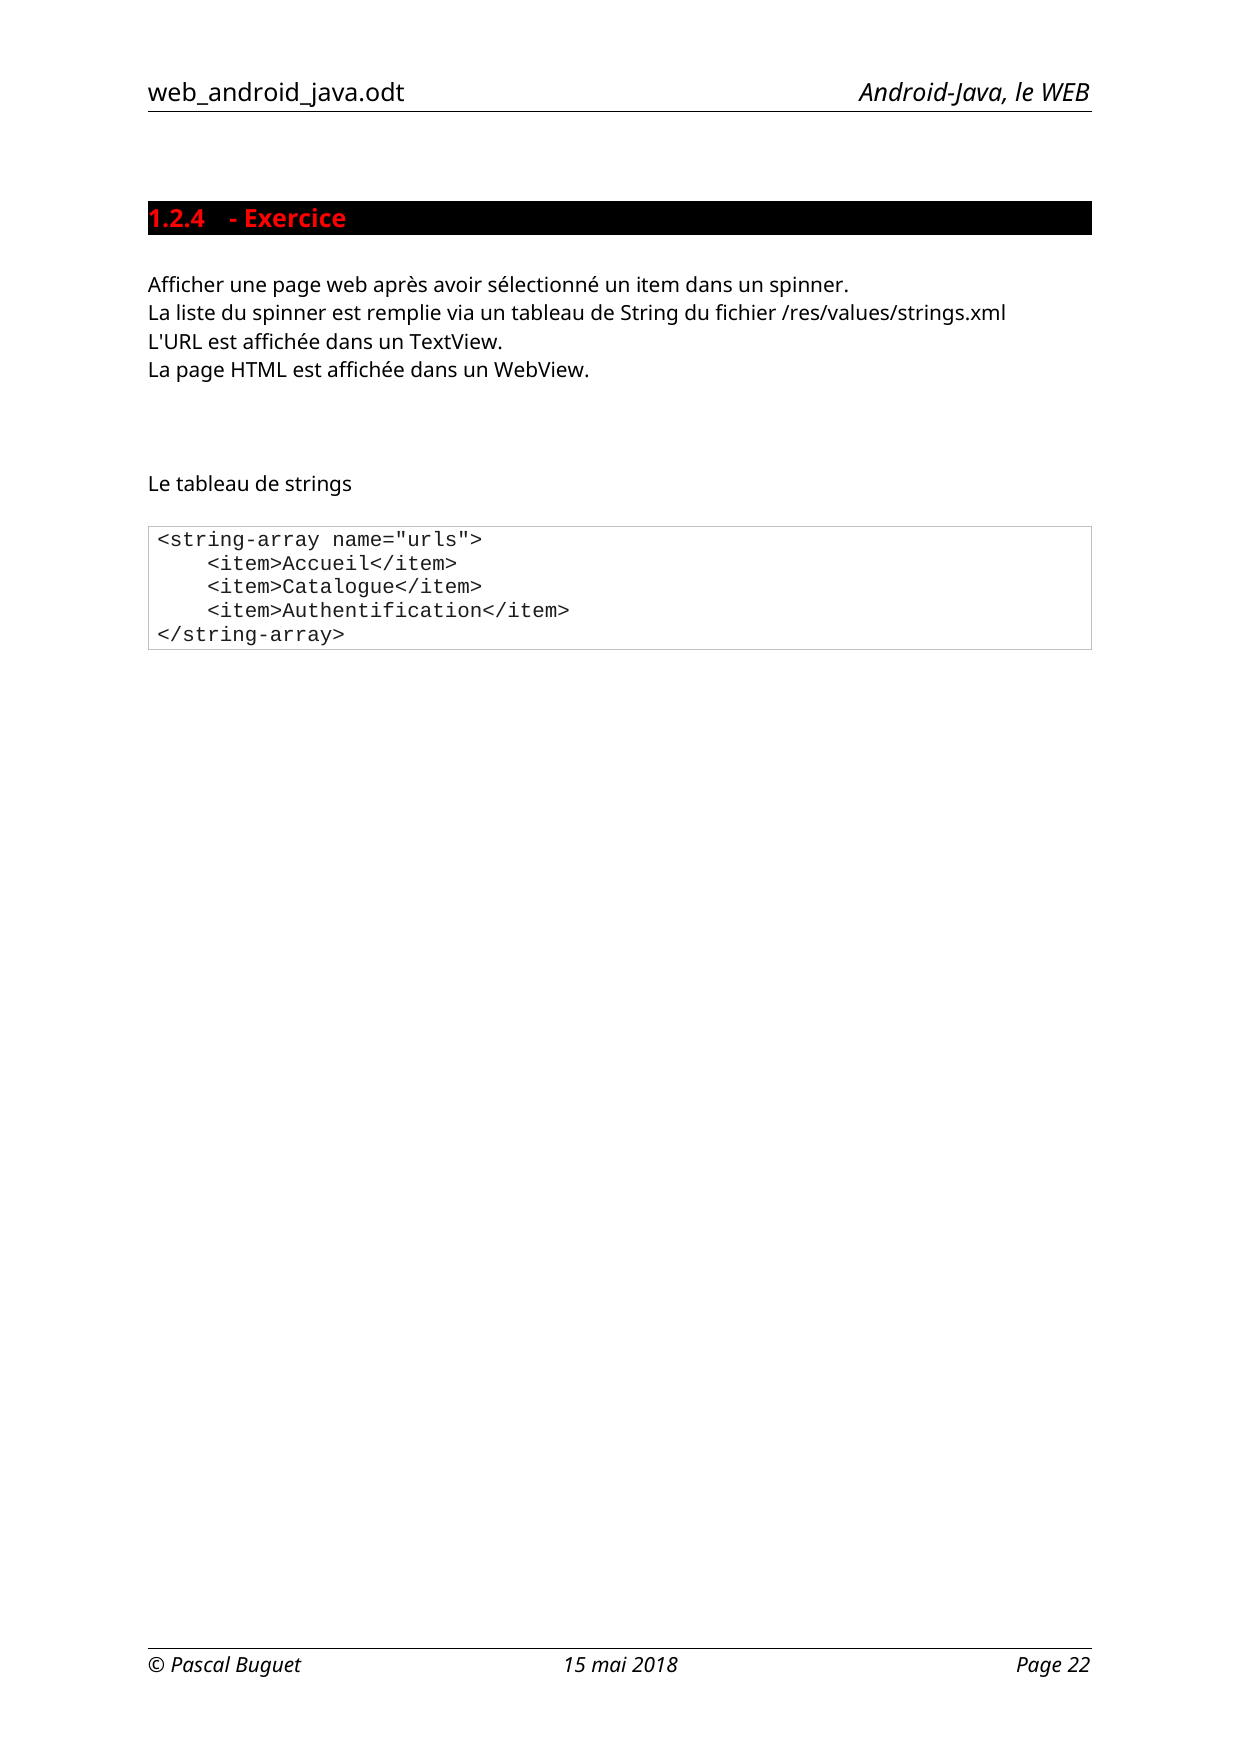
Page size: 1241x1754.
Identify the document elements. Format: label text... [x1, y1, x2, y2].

text La page HTML est affichée dans un WebView. [148, 355, 1092, 384]
text Afficher une page web après avoir sélectionné un item dans un spinner. [148, 270, 1092, 298]
text L'URL est affichée dans un TextView. [148, 327, 1092, 355]
text La liste du spinner est remplie via un tableau de String du fichier /res/values/strings.xml [148, 298, 1092, 327]
text </string-array> [149, 620, 1091, 649]
text <item>Authentification</item> [149, 597, 1091, 620]
subtitle - Exercice [148, 201, 1092, 235]
text Le tableau de strings [148, 469, 1092, 497]
text <item>Accueil</item> [149, 549, 1091, 573]
text <item>Catalogue</item> [149, 573, 1091, 597]
text <string-array name="urls"> [149, 527, 1091, 549]
